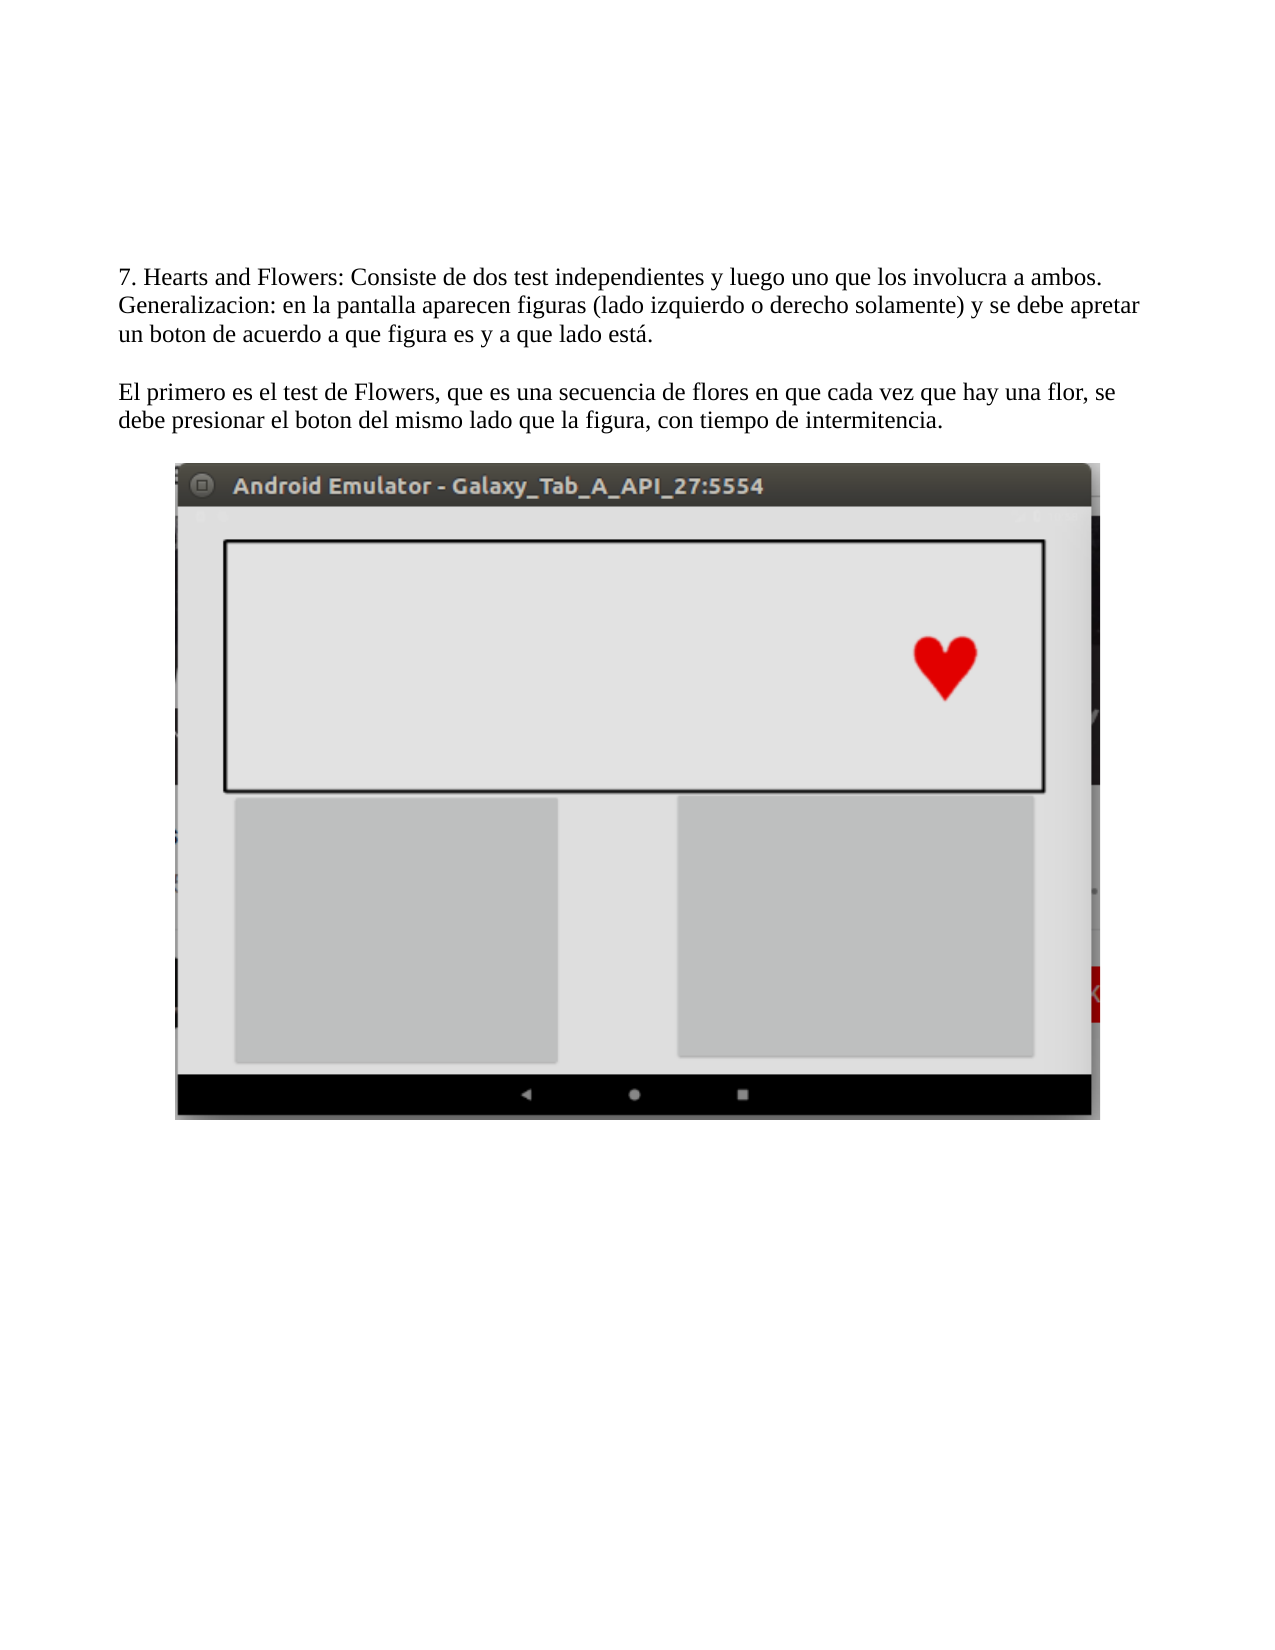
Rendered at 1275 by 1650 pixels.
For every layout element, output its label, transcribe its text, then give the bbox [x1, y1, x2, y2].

text Generalizacion: en la pantalla aparecen figuras (lado izquierdo o derecho solamente) y se debe apretar [118, 291, 1157, 319]
text 7. Hearts and Flowers: Consiste de dos test independientes y luego uno que los involucra a ambos. [118, 262, 1157, 291]
text un boton de acuerdo a que figura es y a que lado está. [118, 319, 1157, 348]
text El primero es el test de Flowers, que es una secuencia de flores en que cada vez que hay una flor, se debe presionar el boton del mismo lado que la figura, con tiempo de intermitencia. [118, 377, 1157, 434]
picture [175, 463, 1100, 1120]
